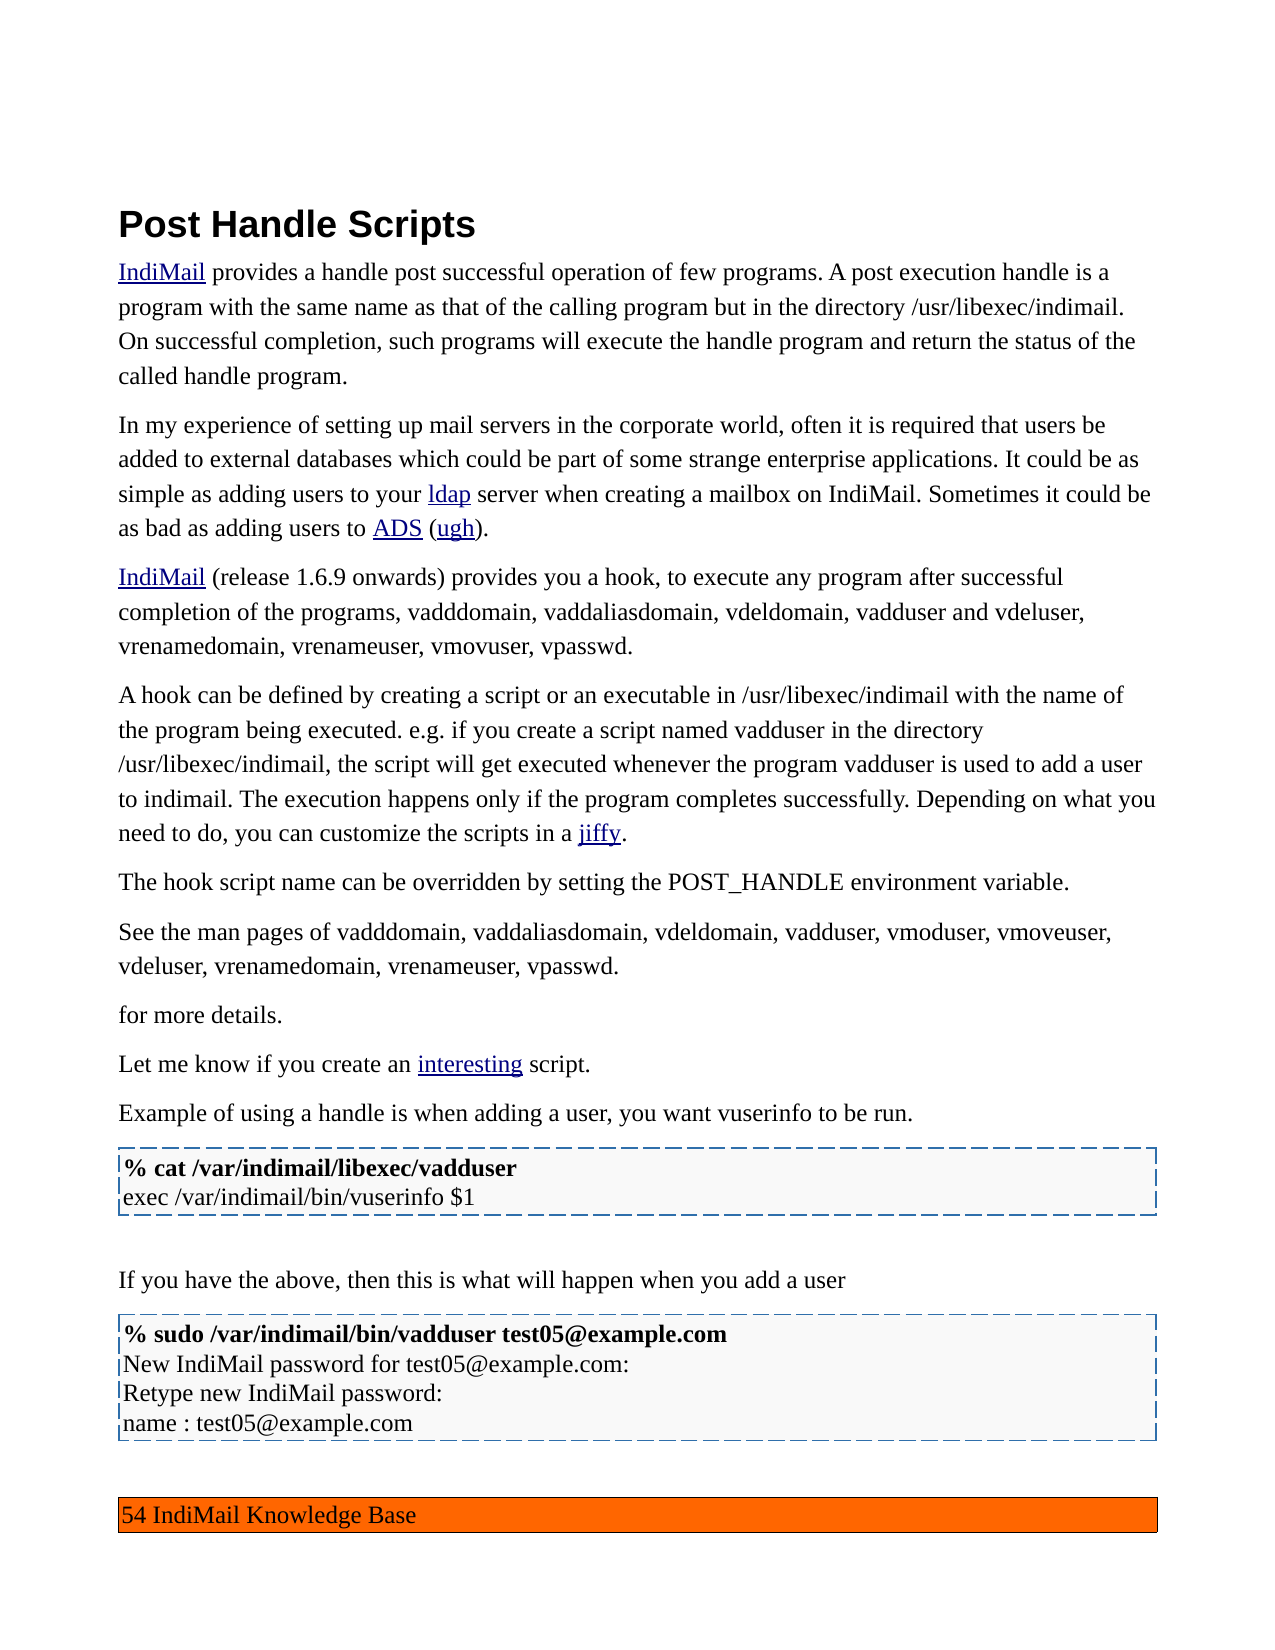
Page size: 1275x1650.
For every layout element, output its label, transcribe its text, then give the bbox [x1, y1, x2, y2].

text In my experience of setting up mail servers in the corporate world, often it is required that users be added to external databases which could be part of some strange enterprise applications. It could be as simple as adding users to your ldap server when creating a mailbox on IndiMail. Sometimes it could be as bad as adding users to ADS (ugh). [118, 410, 1157, 542]
subtitle Post Handle Scripts [118, 201, 1157, 245]
text for more details. [118, 1000, 1157, 1029]
text A hook can be defined by creating a script or an executable in /usr/libexec/indimail with the name of the program being executed. e.g. if you create a script named vadduser in the directory /usr/libexec/indimail, the script will get executed whenever the program vadduser is used to add a user to indimail. The execution happens only if the program completes successfully. Depending on what you need to do, you can customize the scripts in a jiffy. [118, 681, 1157, 847]
text IndiMail provides a handle post successful operation of few programs. A post execution handle is a program with the same name as that of the calling program but in the directory /usr/libexec/indimail. On successful completion, such programs will execute the handle program and return the status of the called handle program. [118, 257, 1157, 390]
text % cat /var/indimail/libexec/vadduser exec /var/indimail/bin/vuserinfo $1 [118, 1147, 1157, 1216]
text The hook script name can be overridden by setting the POST_HANDLE environment variable. [118, 867, 1157, 896]
text % sudo /var/indimail/bin/vadduser test05@example.com New IndiMail password for test05@example.com: Retype new IndiMail password: name : test05@example.com [118, 1314, 1157, 1441]
text Example of using a handle is when adding a user, you want vuserinfo to be run. [118, 1098, 1157, 1127]
text IndiMail (release 1.6.9 onwards) provides you a hook, to execute any program after successful completion of the programs, vadddomain, vaddaliasdomain, vdeldomain, vadduser and vdeluser, vrenamedomain, vrenameuser, vmovuser, vpasswd. [118, 562, 1157, 660]
text If you have the above, then this is what will happen when you add a user [118, 1265, 1157, 1293]
text See the man pages of vadddomain, vaddaliasdomain, vdeldomain, vadduser, vmoduser, vmoveuser, vdeluser, vrenamedomain, vrenameuser, vpasswd. [118, 917, 1157, 980]
text Let me know if you create an interesting script. [118, 1049, 1157, 1078]
